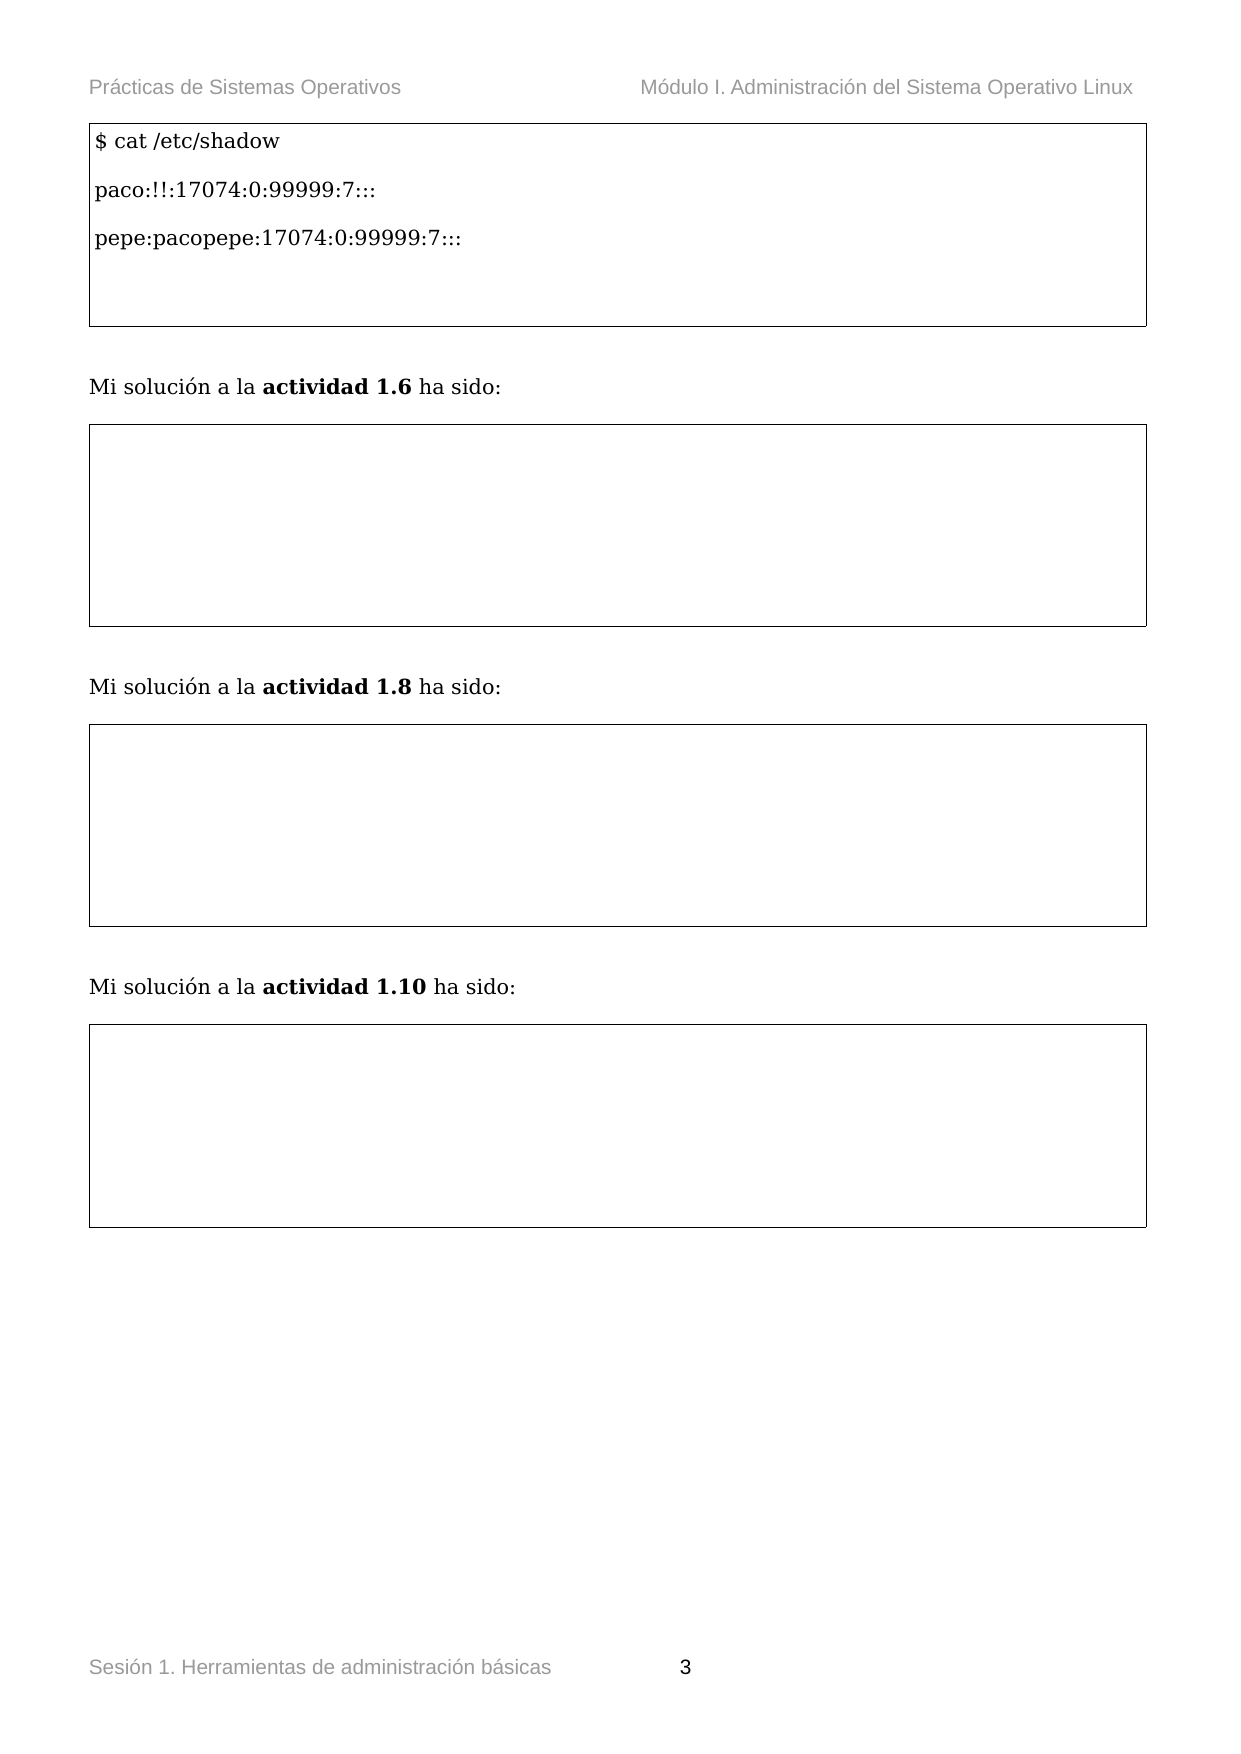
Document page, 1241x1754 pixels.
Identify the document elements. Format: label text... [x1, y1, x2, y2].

text Mi solución a la actividad 1.10 ha sido: [89, 975, 1146, 1000]
text Mi solución a la actividad 1.6 ha sido: [89, 374, 1146, 399]
table_header [90, 425, 1146, 626]
text Mi solución a la actividad 1.8 ha sido: [89, 675, 1146, 699]
table_header [90, 1025, 1146, 1227]
table_header $ cat /etc/shadow paco:!!:17074:0:99999:7::: pepe:pacopepe:17074:0:99999:7::: [90, 124, 1146, 326]
table_header [90, 725, 1146, 926]
